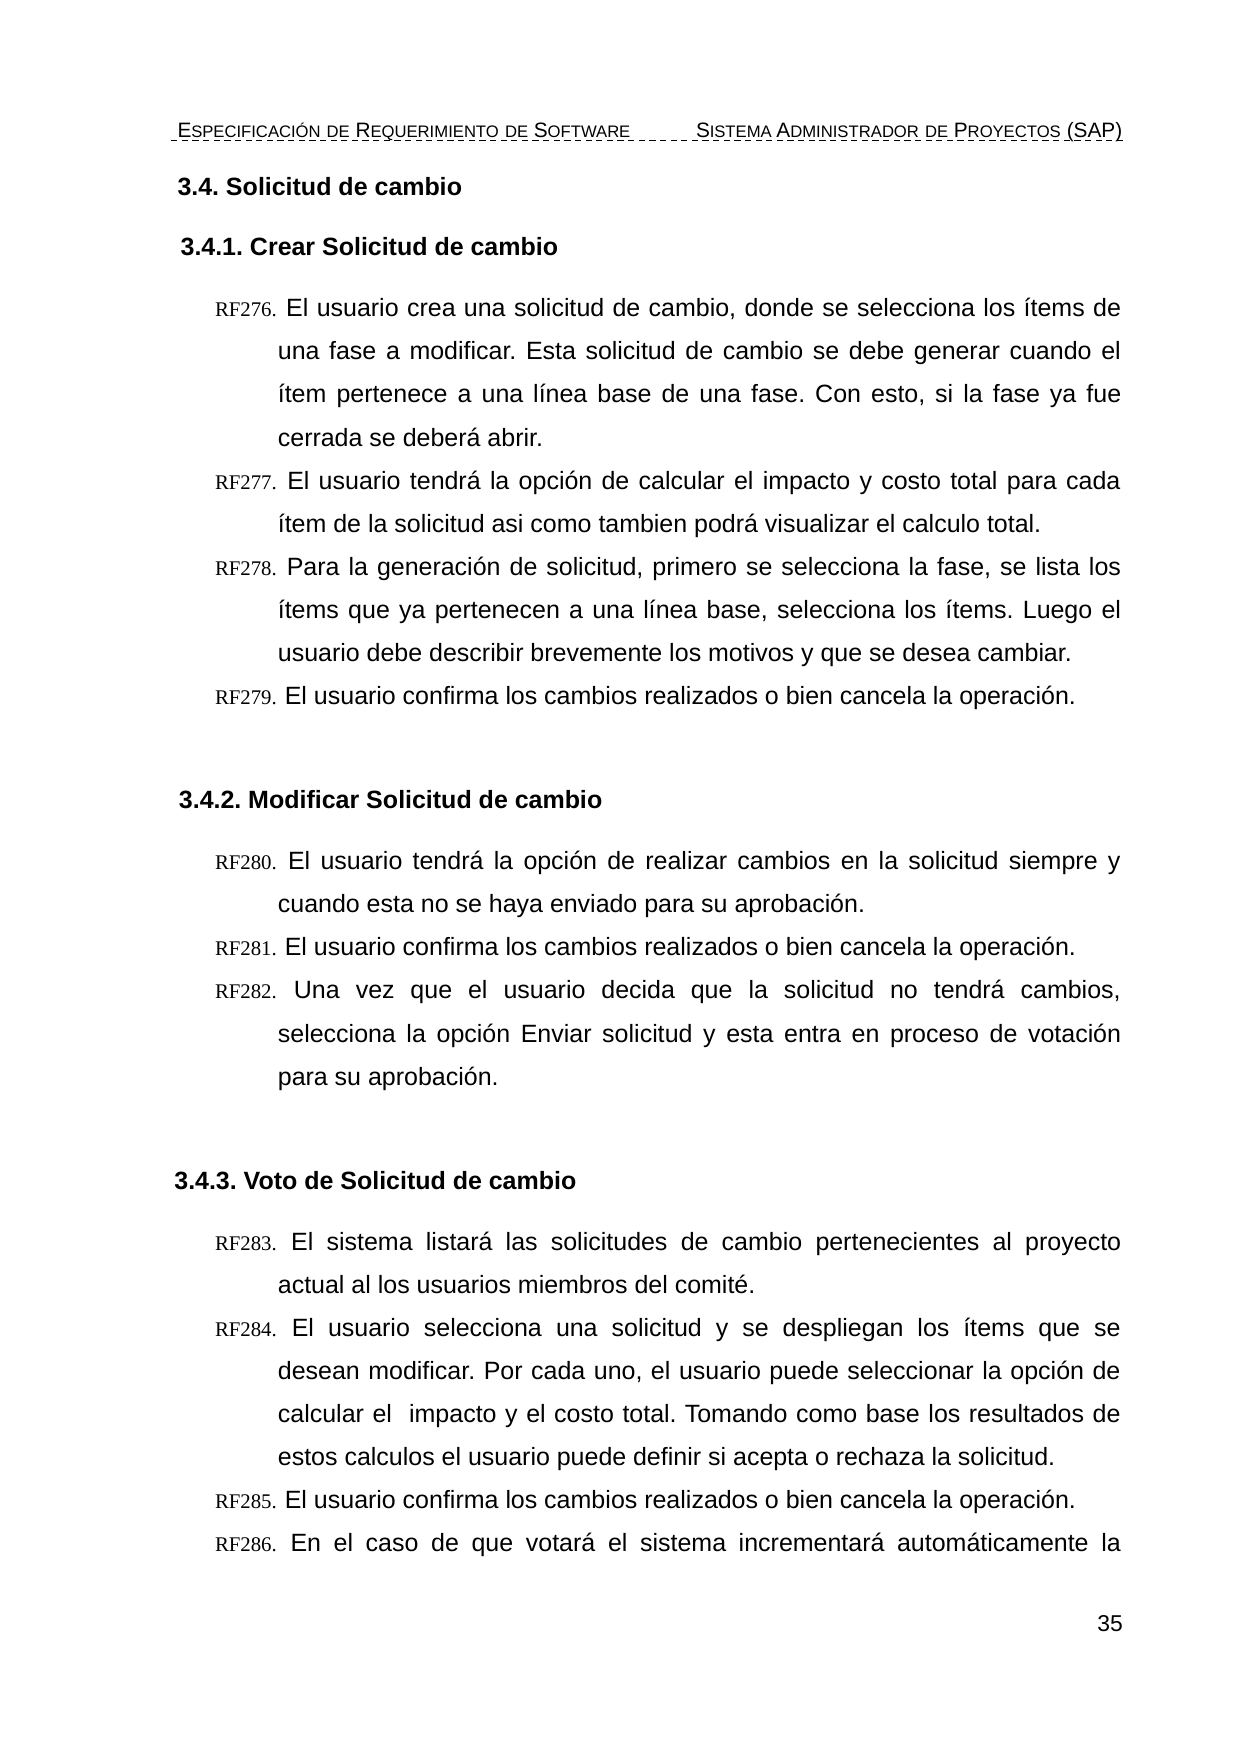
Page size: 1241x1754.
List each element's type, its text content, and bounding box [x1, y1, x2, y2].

list Para la generación de solicitud, primero se selecciona la fase, se lista los ítems que ya pertenecen a una línea base, selecciona los ítems. Luego el usuario debe describir brevemente los motivos y que se desea cambiar. [215, 552, 1122, 667]
list El usuario confirma los cambios realizados o bien cancela la operación. [215, 932, 1122, 961]
list El usuario crea una solicitud de cambio, donde se selecciona los ítems de una fase a modificar. Esta solicitud de cambio se debe generar cuando el ítem pertenece a una línea base de una fase. Con esto, si la fase ya fue cerrada se deberá abrir. [215, 293, 1122, 451]
list En el caso de que votará el sistema incrementará automáticamente la [215, 1528, 1122, 1557]
list Una vez que el usuario decida que la solicitud no tendrá cambios, selecciona la opción Enviar solicitud y esta entra en proceso de votación para su aprobación. [215, 976, 1122, 1091]
list 3.4.1. Crear Solicitud de cambio [117, 232, 1122, 261]
list El usuario selecciona una solicitud y se despliegan los ítems que se desean modificar. Por cada uno, el usuario puede seleccionar la opción de calcular el impacto y el costo total. Tomando como base los resultados de estos calculos el usuario puede definir si acepta o rechaza la solicitud. [215, 1313, 1122, 1471]
list El sistema listará las solicitudes de cambio pertenecientes al proyecto actual al los usuarios miembros del comité. [215, 1227, 1122, 1298]
list El usuario confirma los cambios realizados o bien cancela la operación. [215, 1485, 1122, 1514]
list El usuario tendrá la opción de realizar cambios en la solicitud siempre y cuando esta no se haya enviado para su aprobación. [215, 846, 1122, 918]
list 3.4.3. Voto de Solicitud de cambio [111, 1166, 1122, 1194]
list 3.4.2. Modificar Solicitud de cambio [116, 785, 1122, 814]
list El usuario tendrá la opción de calcular el impacto y costo total para cada ítem de la solicitud asi como tambien podrá visualizar el calculo total. [215, 466, 1122, 538]
list El usuario confirma los cambios realizados o bien cancela la operación. [215, 681, 1122, 710]
text 3.4. Solicitud de cambio [177, 172, 1122, 200]
